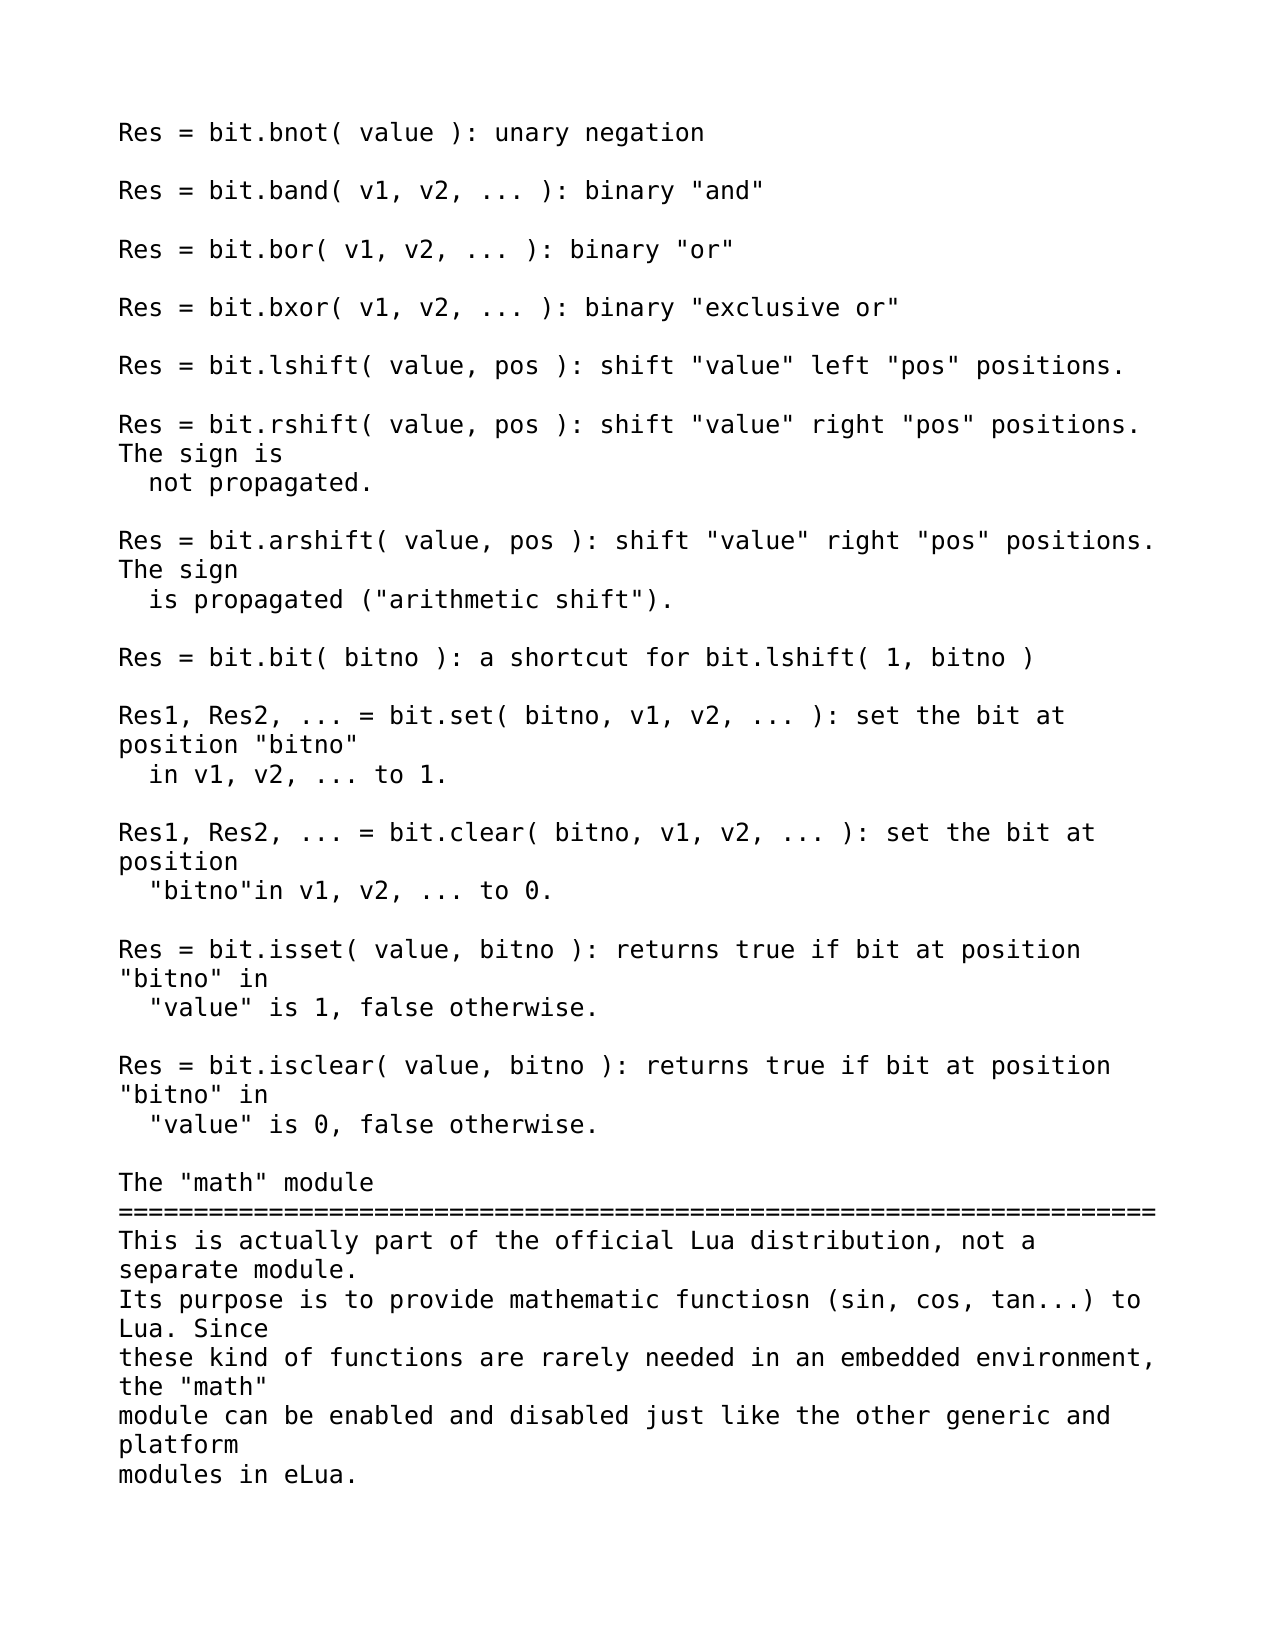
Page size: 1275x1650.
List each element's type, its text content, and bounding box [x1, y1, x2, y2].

text not propagated. [118, 468, 1157, 497]
text "bitno"in v1, v2, ... to 0. [118, 876, 1157, 906]
text ===================================================================== [118, 1197, 1157, 1226]
text Its purpose is to provide mathematic functiosn (sin, cos, tan...) to Lua. Since [118, 1285, 1157, 1343]
text Res = bit.bnot( value ): unary negation [118, 118, 1157, 147]
text This is actually part of the official Lua distribution, not a separate module. [118, 1226, 1157, 1285]
text Res = bit.isset( value, bitno ): returns true if bit at position "bitno" in [118, 935, 1157, 993]
text "value" is 0, false otherwise. [118, 1110, 1157, 1139]
text Res1, Res2, ... = bit.set( bitno, v1, v2, ... ): set the bit at position "bitno" [118, 701, 1157, 760]
text module can be enabled and disabled just like the other generic and platform [118, 1401, 1157, 1460]
text The "math" module [118, 1168, 1157, 1197]
text these kind of functions are rarely needed in an embedded environment, the "math" [118, 1343, 1157, 1401]
text Res = bit.bor( v1, v2, ... ): binary "or" [118, 235, 1157, 264]
text Res = bit.band( v1, v2, ... ): binary "and" [118, 176, 1157, 206]
text Res = bit.lshift( value, pos ): shift "value" left "pos" positions. [118, 351, 1157, 381]
text Res = bit.isclear( value, bitno ): returns true if bit at position "bitno" in [118, 1051, 1157, 1110]
text modules in eLua. [118, 1460, 1157, 1489]
text Res = bit.arshift( value, pos ): shift "value" right "pos" positions. The sign [118, 526, 1157, 585]
text in v1, v2, ... to 1. [118, 760, 1157, 789]
text Res = bit.bxor( v1, v2, ... ): binary "exclusive or" [118, 293, 1157, 322]
text Res = bit.rshift( value, pos ): shift "value" right "pos" positions. The sign is [118, 410, 1157, 468]
text Res = bit.bit( bitno ): a shortcut for bit.lshift( 1, bitno ) [118, 643, 1157, 672]
text is propagated ("arithmetic shift"). [118, 585, 1157, 614]
text "value" is 1, false otherwise. [118, 993, 1157, 1022]
text Res1, Res2, ... = bit.clear( bitno, v1, v2, ... ): set the bit at position [118, 818, 1157, 876]
